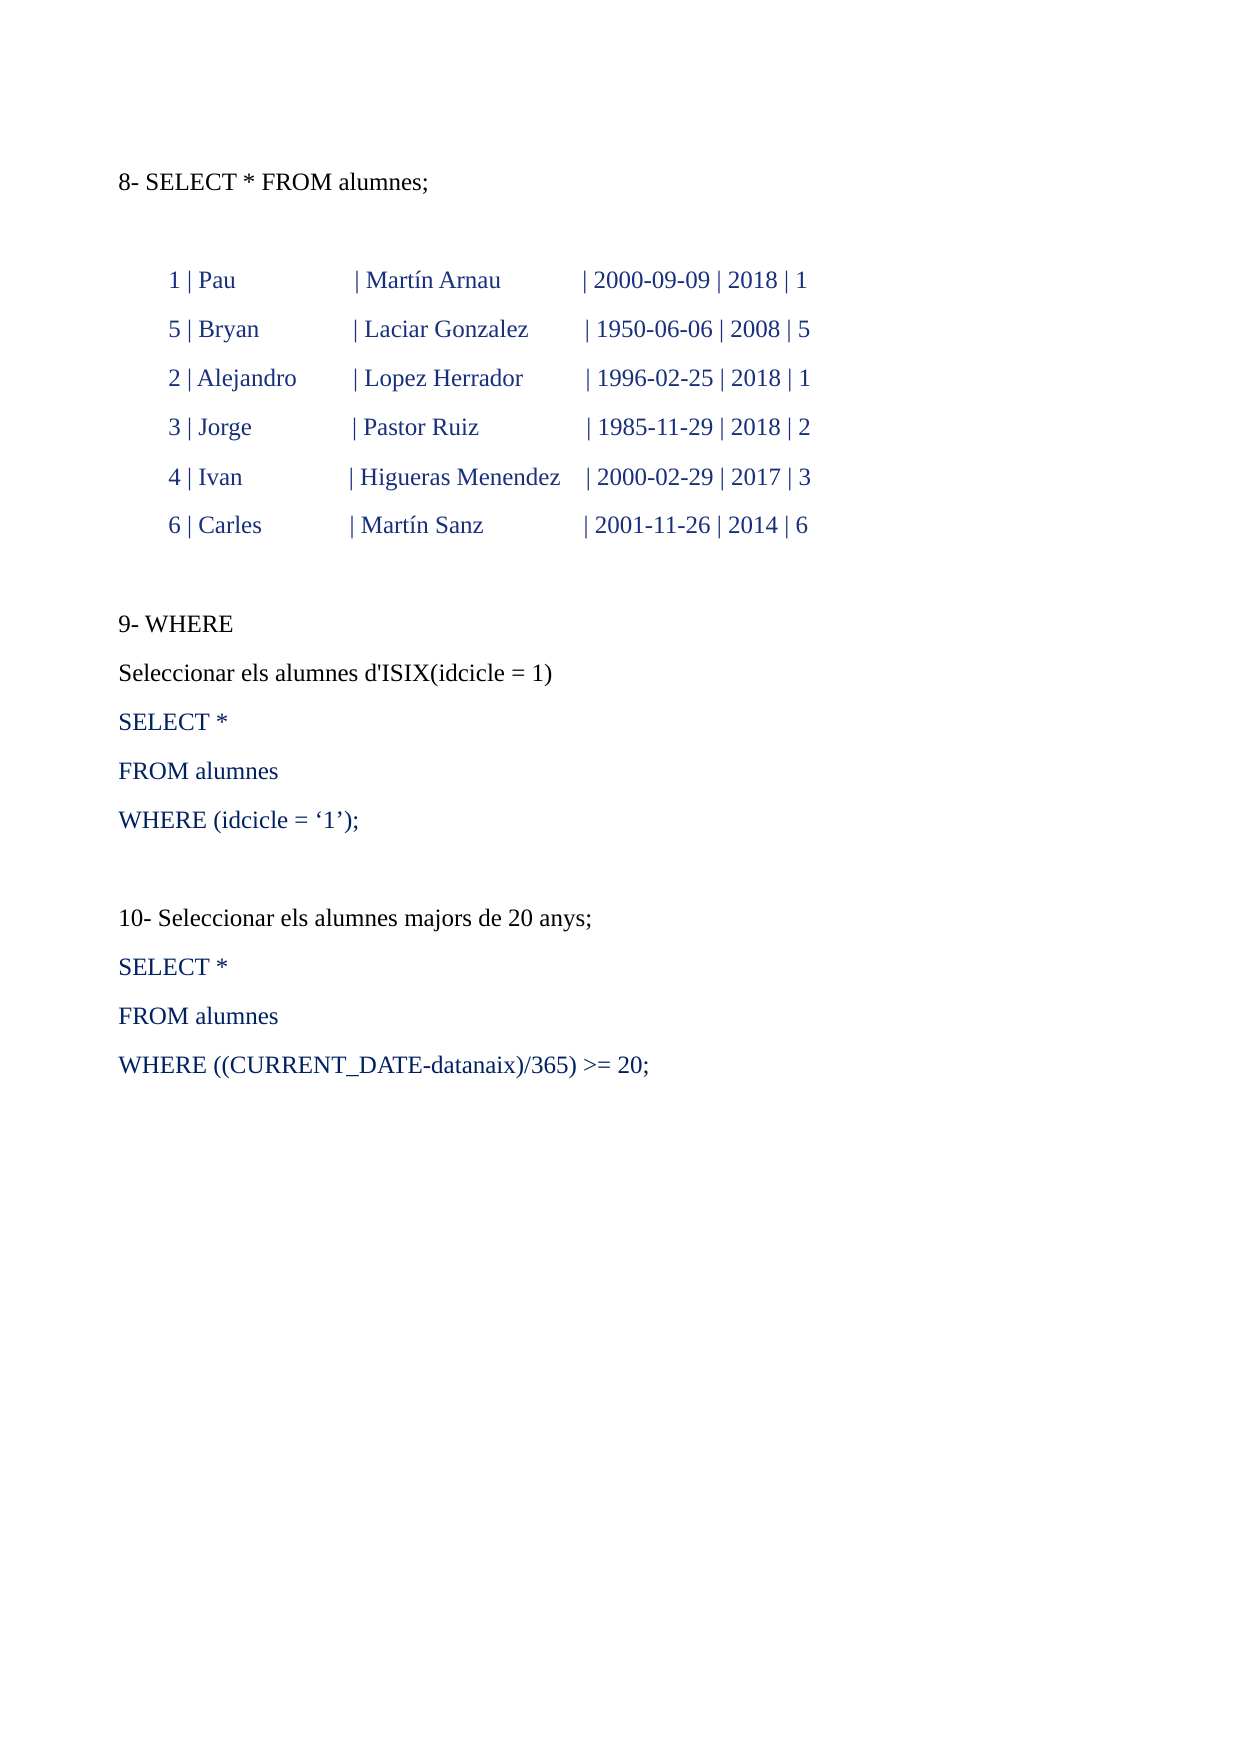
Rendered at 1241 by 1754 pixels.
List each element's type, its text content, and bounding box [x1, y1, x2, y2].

text SELECT * [118, 707, 1122, 736]
text Seleccionar els alumnes d'ISIX(idcicle = 1) [118, 658, 1122, 687]
text 3 | Jorge | Pastor Ruiz | 1985-11-29 | 2018 | 2 [118, 412, 1122, 441]
text SELECT * [118, 952, 1122, 981]
text FROM alumnes [118, 1001, 1122, 1030]
text 6 | Carles | Martín Sanz | 2001-11-26 | 2014 | 6 [118, 511, 1122, 539]
text 8- SELECT * FROM alumnes; [118, 167, 1122, 196]
text 9- WHERE [118, 609, 1122, 637]
text 1 | Pau | Martín Arnau | 2000-09-09 | 2018 | 1 [118, 265, 1122, 294]
text 5 | Bryan | Laciar Gonzalez | 1950-06-06 | 2008 | 5 [118, 314, 1122, 343]
text WHERE ((CURRENT_DATE-datanaix)/365) >= 20; [118, 1050, 1122, 1079]
text FROM alumnes [118, 756, 1122, 785]
text 2 | Alejandro | Lopez Herrador | 1996-02-25 | 2018 | 1 [118, 363, 1122, 392]
text 4 | Ivan | Higueras Menendez | 2000-02-29 | 2017 | 3 [118, 462, 1122, 490]
text WHERE (idcicle = ‘1’); [118, 805, 1122, 834]
text 10- Seleccionar els alumnes majors de 20 anys; [118, 903, 1122, 932]
